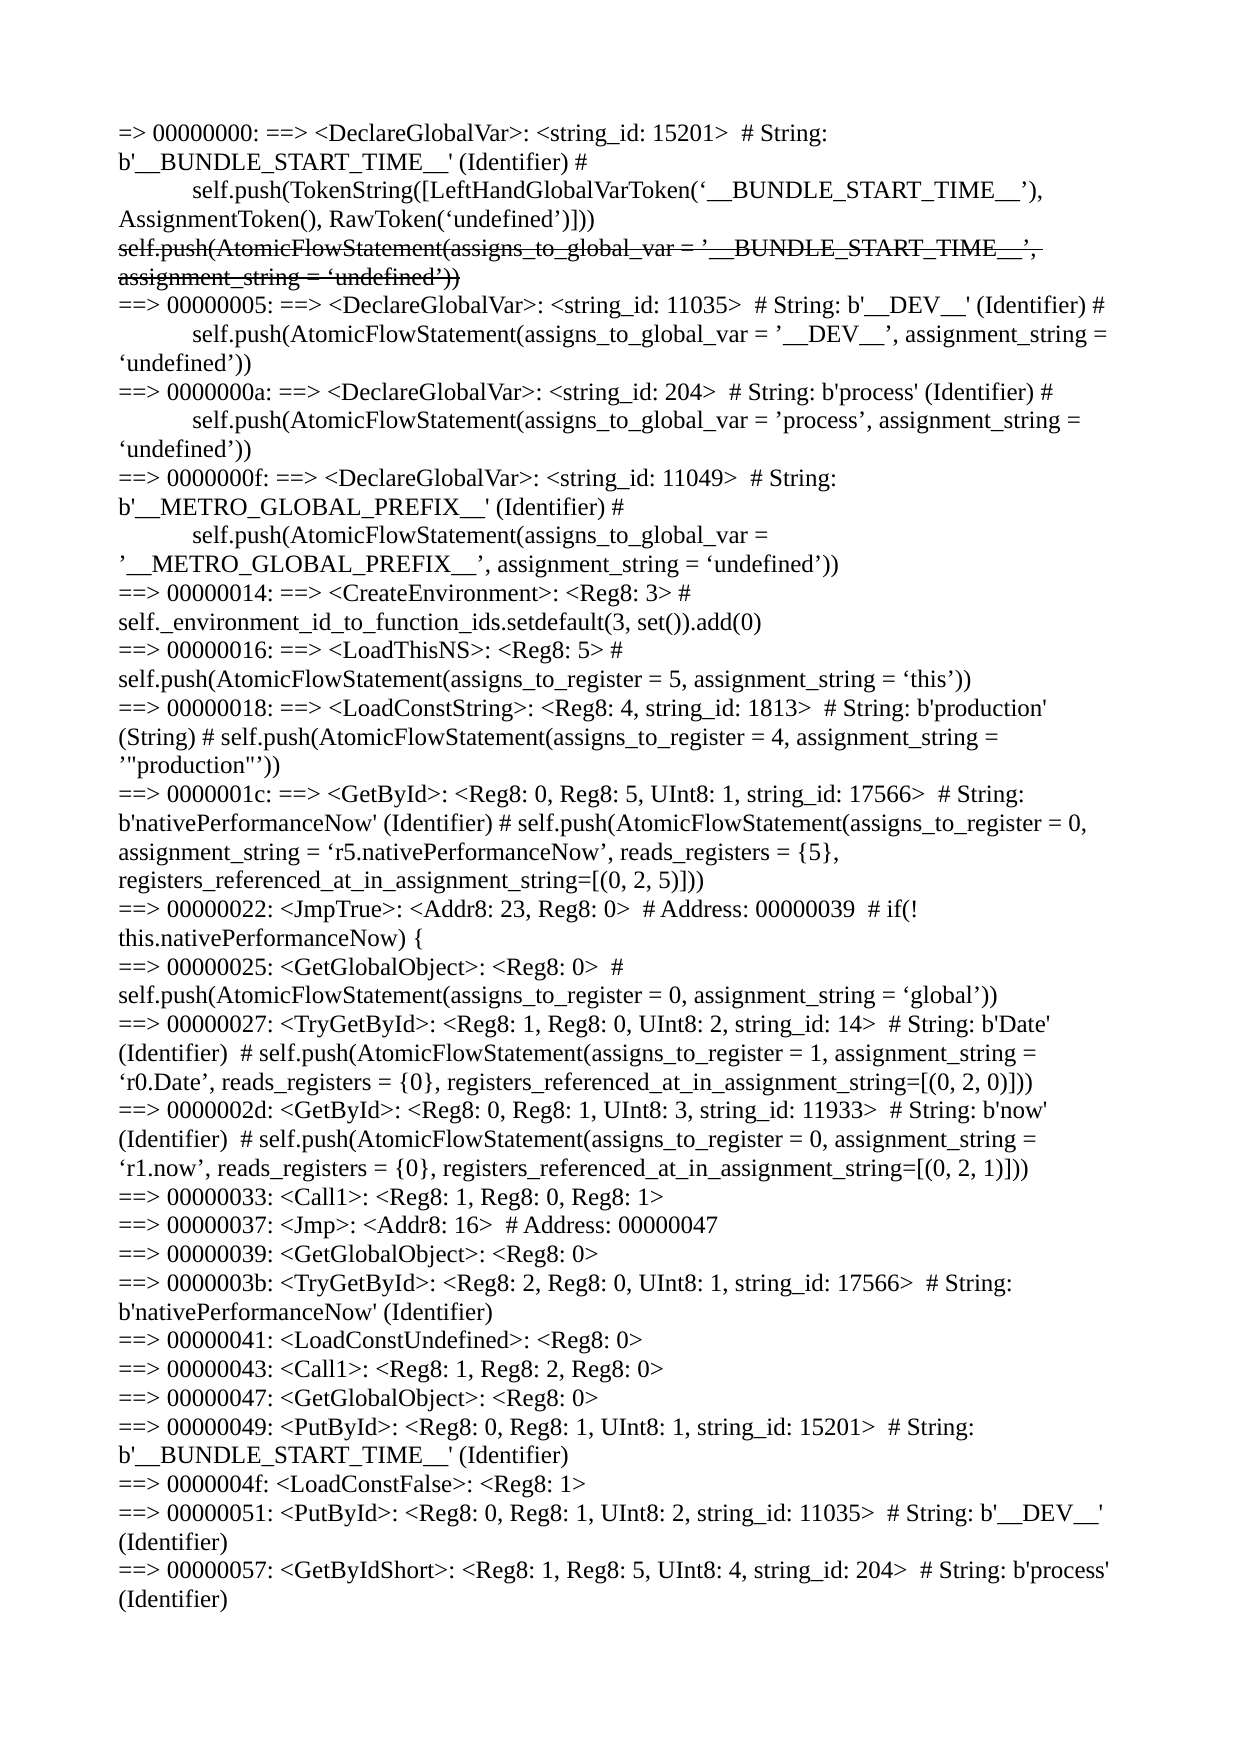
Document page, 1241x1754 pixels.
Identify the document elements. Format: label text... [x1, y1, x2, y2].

text ==> 00000039: <GetGlobalObject>: <Reg8: 0> [118, 1239, 1122, 1268]
text ==> 0000001c: ==> <GetById>: <Reg8: 0, Reg8: 5, UInt8: 1, string_id: 17566> # String: b'nativePerformanceNow' (Identifier) # self.push(AtomicFlowStatement(assigns_to_register = 0, assignment_string = ‘r5.nativePerformanceNow’, reads_registers = {5}, registers_referenced_at_in_assignment_string=[(0, 2, 5)])) [118, 779, 1122, 894]
text ==> 00000025: <GetGlobalObject>: <Reg8: 0> # self.push(AtomicFlowStatement(assigns_to_register = 0, assignment_string = ‘global’)) [118, 952, 1122, 1009]
text ==> 0000003b: <TryGetById>: <Reg8: 2, Reg8: 0, UInt8: 1, string_id: 17566> # String: b'nativePerformanceNow' (Identifier) [118, 1268, 1122, 1326]
text ==> 00000051: <PutById>: <Reg8: 0, Reg8: 1, UInt8: 2, string_id: 11035> # String: b'__DEV__' (Identifier) [118, 1498, 1122, 1556]
text ==> 00000049: <PutById>: <Reg8: 0, Reg8: 1, UInt8: 1, string_id: 15201> # String: b'__BUNDLE_START_TIME__' (Identifier) [118, 1412, 1122, 1469]
text ==> 00000005: ==> <DeclareGlobalVar>: <string_id: 11035> # String: b'__DEV__' (Identifier) # self.push(AtomicFlowStatement(assigns_to_global_var = ’__DEV__’, assignment_string = ‘undefined’)) [118, 291, 1122, 377]
text ==> 00000057: <GetByIdShort>: <Reg8: 1, Reg8: 5, UInt8: 4, string_id: 204> # String: b'process' (Identifier) [118, 1556, 1122, 1613]
text ==> 00000033: <Call1>: <Reg8: 1, Reg8: 0, Reg8: 1> [118, 1182, 1122, 1211]
text ==> 00000037: <Jmp>: <Addr8: 16> # Address: 00000047 [118, 1211, 1122, 1239]
text => 00000000: ==> <DeclareGlobalVar>: <string_id: 15201> # String: b'__BUNDLE_START_TIME__' (Identifier) # self.push(TokenString([LeftHandGlobalVarToken(‘__BUNDLE_START_TIME__’), AssignmentToken(), RawToken(‘undefined’)])) self.push(AtomicFlowStatement(assigns_to_global_var = ’__BUNDLE_START_TIME__’, assignment_string = ‘undefined’)) [118, 118, 1122, 291]
text ==> 00000022: <JmpTrue>: <Addr8: 23, Reg8: 0> # Address: 00000039 # if(!this.nativePerformanceNow) { [118, 894, 1122, 952]
text ==> 00000043: <Call1>: <Reg8: 1, Reg8: 2, Reg8: 0> [118, 1354, 1122, 1383]
text ==> 00000047: <GetGlobalObject>: <Reg8: 0> [118, 1383, 1122, 1412]
text ==> 0000004f: <LoadConstFalse>: <Reg8: 1> [118, 1469, 1122, 1498]
text ==> 00000027: <TryGetById>: <Reg8: 1, Reg8: 0, UInt8: 2, string_id: 14> # String: b'Date' (Identifier) # self.push(AtomicFlowStatement(assigns_to_register = 1, assignment_string = ‘r0.Date’, reads_registers = {0}, registers_referenced_at_in_assignment_string=[(0, 2, 0)])) [118, 1009, 1122, 1096]
text ==> 00000018: ==> <LoadConstString>: <Reg8: 4, string_id: 1813> # String: b'production' (String) # self.push(AtomicFlowStatement(assigns_to_register = 4, assignment_string = ’"production"’)) [118, 693, 1122, 779]
text ==> 0000002d: <GetById>: <Reg8: 0, Reg8: 1, UInt8: 3, string_id: 11933> # String: b'now' (Identifier) # self.push(AtomicFlowStatement(assigns_to_register = 0, assignment_string = ‘r1.now’, reads_registers = {0}, registers_referenced_at_in_assignment_string=[(0, 2, 1)])) [118, 1096, 1122, 1182]
text ==> 00000014: ==> <CreateEnvironment>: <Reg8: 3> # self._environment_id_to_function_ids.setdefault(3, set()).add(0) [118, 578, 1122, 636]
text ==> 00000041: <LoadConstUndefined>: <Reg8: 0> [118, 1326, 1122, 1354]
text ==> 0000000f: ==> <DeclareGlobalVar>: <string_id: 11049> # String: b'__METRO_GLOBAL_PREFIX__' (Identifier) # self.push(AtomicFlowStatement(assigns_to_global_var = ’__METRO_GLOBAL_PREFIX__’, assignment_string = ‘undefined’)) [118, 463, 1122, 578]
text ==> 00000016: ==> <LoadThisNS>: <Reg8: 5> # self.push(AtomicFlowStatement(assigns_to_register = 5, assignment_string = ‘this’)) [118, 636, 1122, 693]
text ==> 0000000a: ==> <DeclareGlobalVar>: <string_id: 204> # String: b'process' (Identifier) # self.push(AtomicFlowStatement(assigns_to_global_var = ’process’, assignment_string = ‘undefined’)) [118, 377, 1122, 463]
